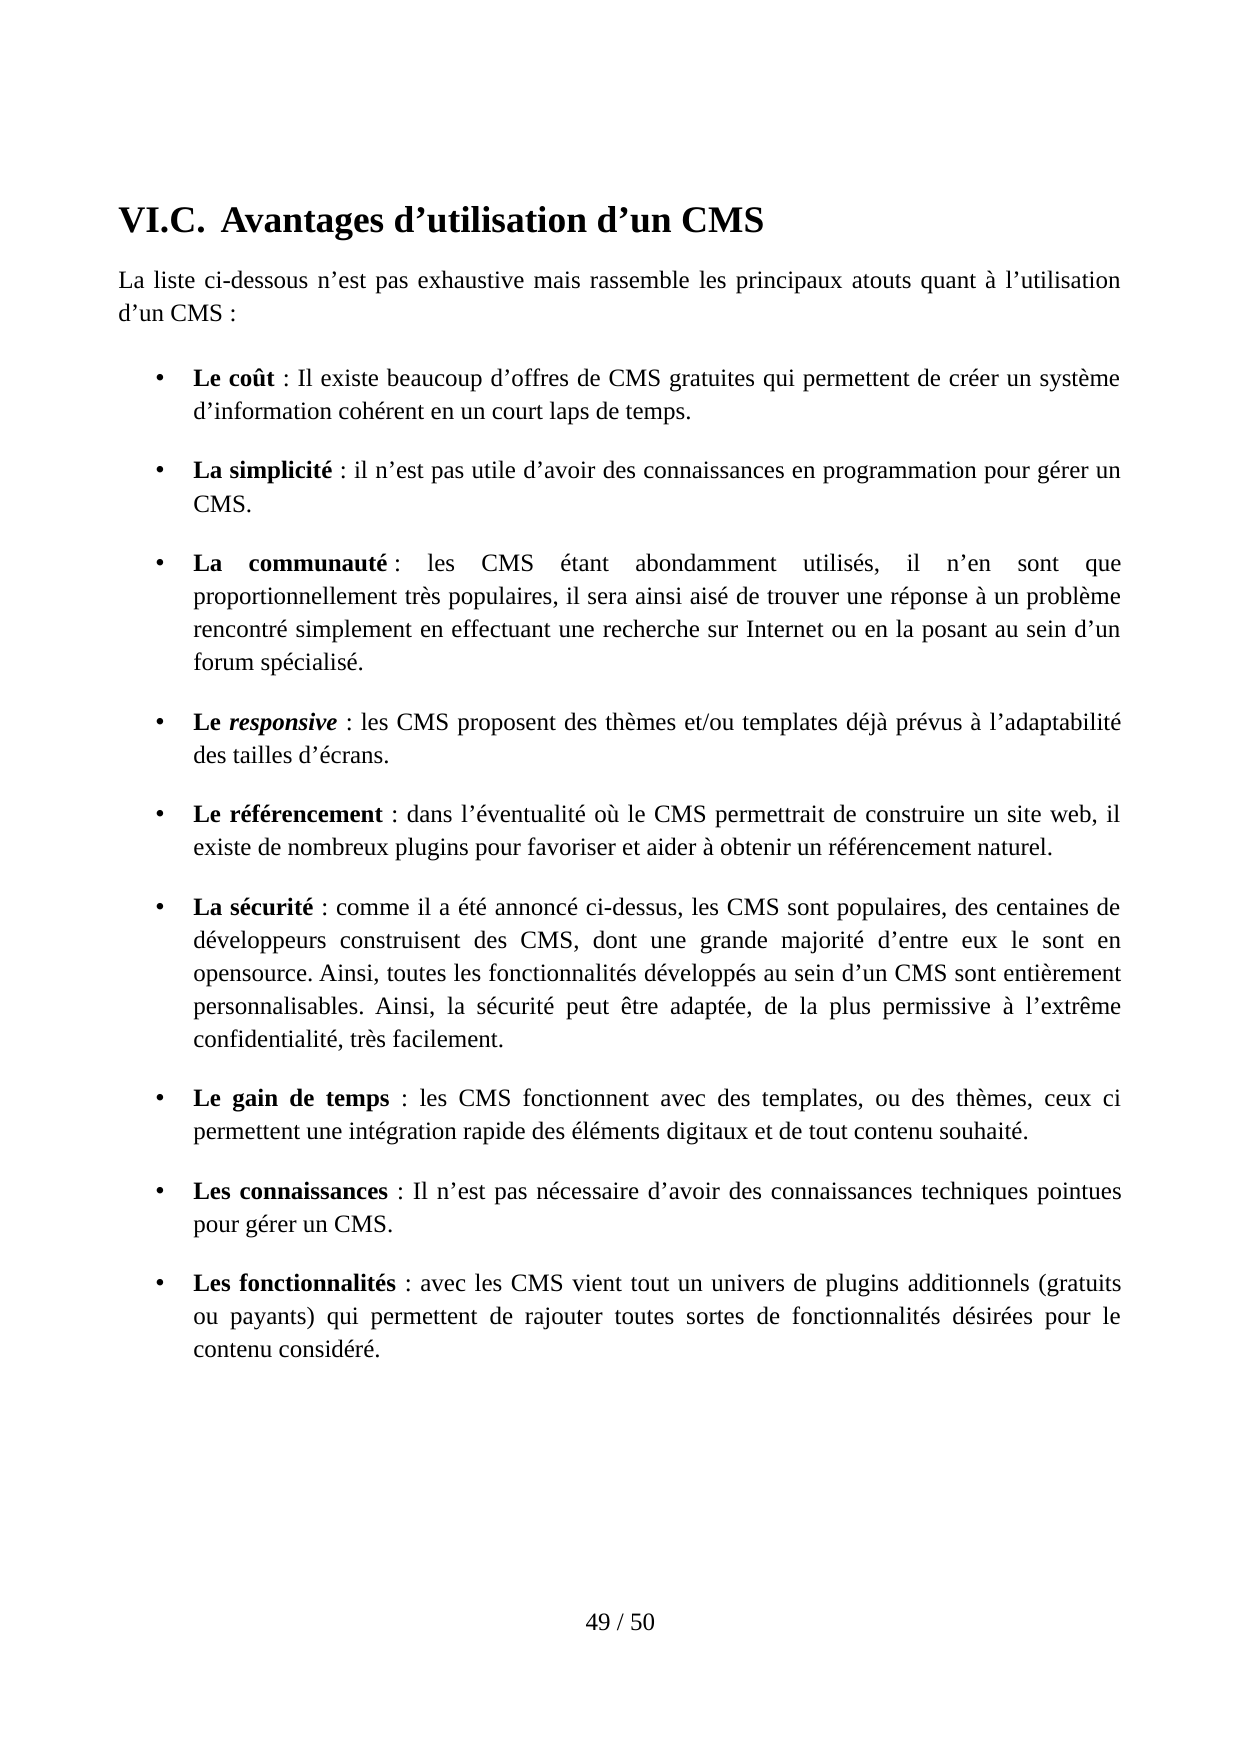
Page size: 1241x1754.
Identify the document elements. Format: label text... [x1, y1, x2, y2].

list La communauté : les CMS étant abondamment utilisés, il n’en sont que proportionnellement très populaires, il sera ainsi aisé de trouver une réponse à un problème rencontré simplement en effectuant une recherche sur Internet ou en la posant au sein d’un forum spécialisé. [156, 548, 1122, 676]
text La liste ci-dessous n’est pas exhaustive mais rassemble les principaux atouts quant à l’utilisation d’un CMS : [118, 265, 1122, 326]
list La simplicité : il n’est pas utile d’avoir des connaissances en programmation pour gérer un CMS. [156, 456, 1122, 517]
list Le gain de temps : les CMS fonctionnent avec des templates, ou des thèmes, ceux ci permettent une intégration rapide des éléments digitaux et de tout contenu souhaité. [156, 1083, 1122, 1145]
subtitle Avantages d’utilisation d’un CMS [118, 197, 1122, 240]
list La sécurité : comme il a été annoncé ci-dessus, les CMS sont populaires, des centaines de développeurs construisent des CMS, dont une grande majorité d’entre eux le sont en opensource. Ainsi, toutes les fonctionnalités développés au sein d’un CMS sont entièrement personnalisables. Ainsi, la sécurité peut être adaptée, de la plus permissive à l’extrême confidentialité, très facilement. [156, 892, 1122, 1052]
list Les connaissances : Il n’est pas nécessaire d’avoir des connaissances techniques pointues pour gérer un CMS. [156, 1176, 1122, 1237]
list Les fonctionnalités : avec les CMS vient tout un univers de plugins additionnels (gratuits ou payants) qui permettent de rajouter toutes sortes de fonctionnalités désirées pour le contenu considéré. [156, 1268, 1122, 1363]
list Le coût : Il existe beaucoup d’offres de CMS gratuites qui permettent de créer un système d’information cohérent en un court laps de temps. [156, 363, 1122, 425]
list Le responsive : les CMS proposent des thèmes et/ou templates déjà prévus à l’adaptabilité des tailles d’écrans. [156, 707, 1122, 768]
list Le référencement : dans l’éventualité où le CMS permettrait de construire un site web, il existe de nombreux plugins pour favoriser et aider à obtenir un référencement naturel. [156, 799, 1122, 861]
